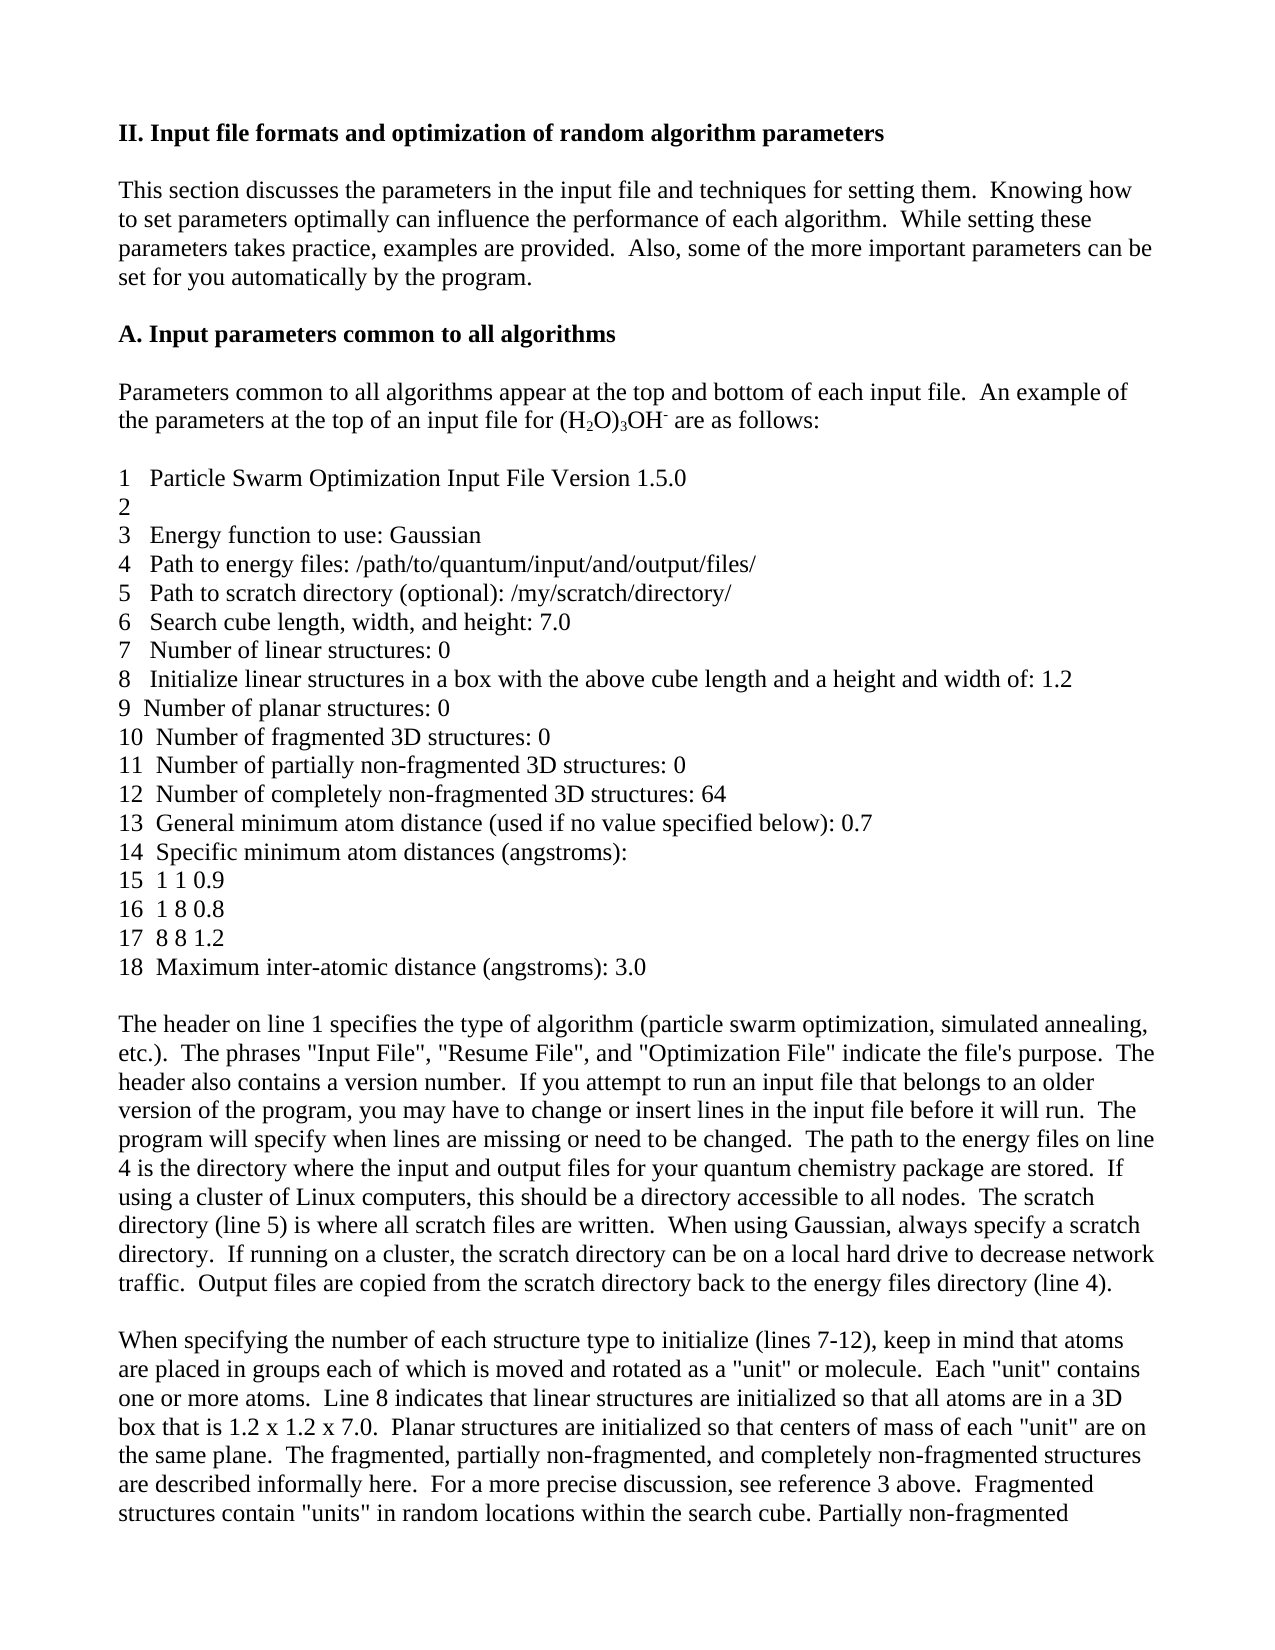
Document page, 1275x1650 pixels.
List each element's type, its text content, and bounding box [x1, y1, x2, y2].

text 13 General minimum atom distance (used if no value specified below): 0.7 [118, 808, 1157, 837]
text 17 8 8 1.2 [118, 923, 1157, 952]
text This section discusses the parameters in the input file and techniques for setting them. Knowing how to set parameters optimally can influence the performance of each algorithm. While setting these parameters takes practice, examples are provided. Also, some of the more important parameters can be set for you automatically by the program. [118, 176, 1157, 291]
text Parameters common to all algorithms appear at the top and bottom of each input file. An example of the parameters at the top of an input file for (H2O)3OH- are as follows: [118, 377, 1157, 434]
text 11 Number of partially non-fragmented 3D structures: 0 [118, 751, 1157, 779]
text 9 Number of planar structures: 0 [118, 693, 1157, 722]
text 2 [118, 492, 1157, 521]
text 10 Number of fragmented 3D structures: 0 [118, 722, 1157, 751]
text 8 Initialize linear structures in a box with the above cube length and a height and width of: 1.2 [118, 664, 1157, 693]
text II. Input file formats and optimization of random algorithm parameters [118, 118, 1157, 147]
text 16 1 8 0.8 [118, 894, 1157, 923]
text When specifying the number of each structure type to initialize (lines 7-12), keep in mind that atoms are placed in groups each of which is moved and rotated as a "unit" or molecule. Each "unit" contains one or more atoms. Line 8 indicates that linear structures are initialized so that all atoms are in a 3D box that is 1.2 x 1.2 x 7.0. Planar structures are initialized so that centers of mass of each "unit" are on the same plane. The fragmented, partially non-fragmented, and completely non-fragmented structures are described informally here. For a more precise discussion, see reference 3 above. Fragmented structures contain "units" in random locations within the search cube. Partially non-fragmented [118, 1326, 1157, 1527]
text The header on line 1 specifies the type of algorithm (particle swarm optimization, simulated annealing, etc.). The phrases "Input File", "Resume File", and "Optimization File" indicate the file's purpose. The header also contains a version number. If you attempt to run an input file that belongs to an older version of the program, you may have to change or insert lines in the input file before it will run. The program will specify when lines are missing or need to be changed. The path to the energy files on line 4 is the directory where the input and output files for your quantum chemistry package are stored. If using a cluster of Linux computers, this should be a directory accessible to all nodes. The scratch directory (line 5) is where all scratch files are written. When using Gaussian, always specify a scratch directory. If running on a cluster, the scratch directory can be on a local hard drive to decrease network traffic. Output files are copied from the scratch directory back to the energy files directory (line 4). [118, 1009, 1157, 1297]
text 15 1 1 0.9 [118, 866, 1157, 894]
text 1 Particle Swarm Optimization Input File Version 1.5.0 [118, 463, 1157, 492]
text 5 Path to scratch directory (optional): /my/scratch/directory/ [118, 578, 1157, 607]
text 18 Maximum inter-atomic distance (angstroms): 3.0 [118, 952, 1157, 981]
text 3 Energy function to use: Gaussian [118, 521, 1157, 549]
text 7 Number of linear structures: 0 [118, 636, 1157, 664]
text 4 Path to energy files: /path/to/quantum/input/and/output/files/ [118, 549, 1157, 578]
text 14 Specific minimum atom distances (angstroms): [118, 837, 1157, 866]
text A. Input parameters common to all algorithms [118, 319, 1157, 348]
text 6 Search cube length, width, and height: 7.0 [118, 607, 1157, 636]
text 12 Number of completely non-fragmented 3D structures: 64 [118, 779, 1157, 808]
